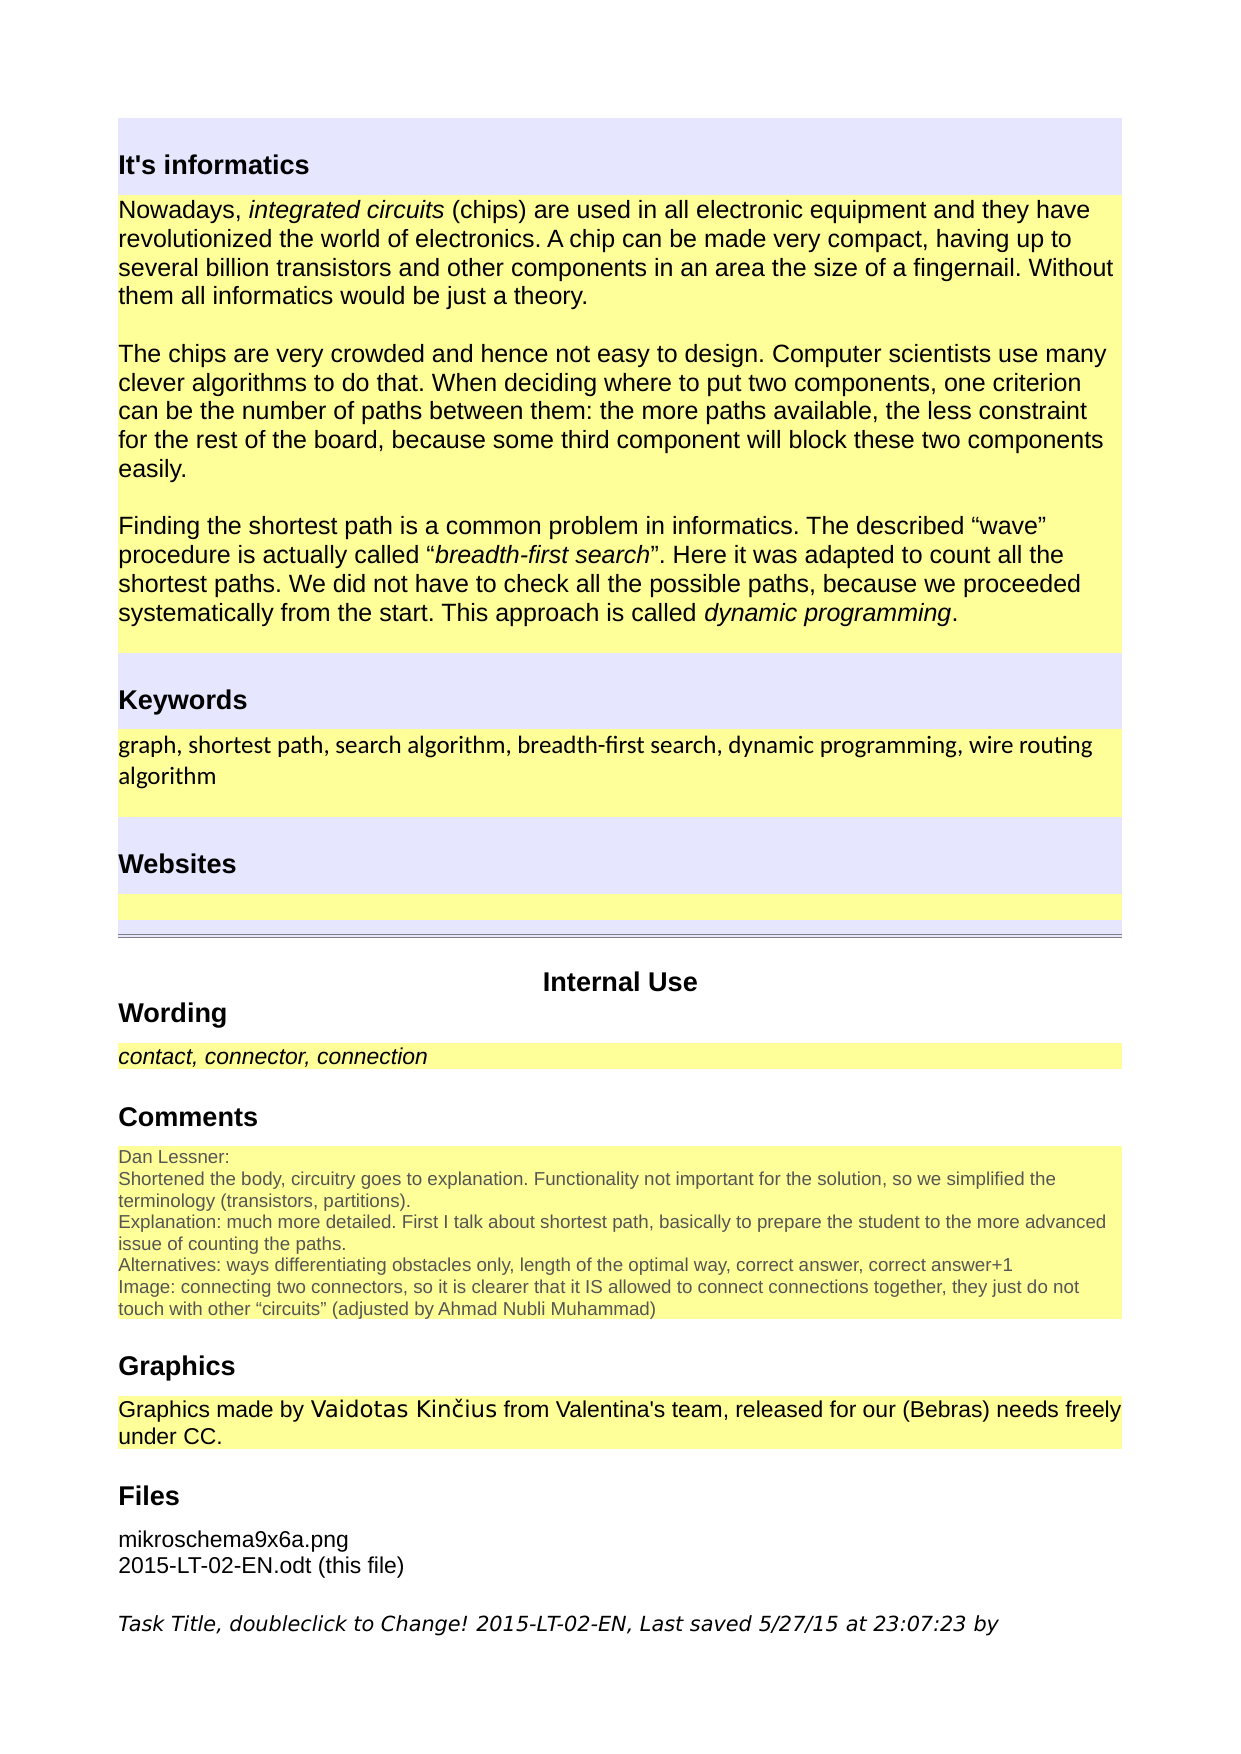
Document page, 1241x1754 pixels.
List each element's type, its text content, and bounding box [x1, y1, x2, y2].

text 2015-LT-02-EN.odt (this file) [118, 1552, 1122, 1578]
text Dan Lessner: [118, 1146, 1122, 1168]
subtitle Graphics [118, 1350, 1122, 1381]
text Finding the shortest path is a common problem in informatics. The described “wave” procedure is actually called “breadth-first search”. Here it was adapted to count all the shortest paths. We did not have to check all the possible paths, because we proceeded systematically from the start. This approach is called dynamic programming. [118, 511, 1122, 626]
text mikroschema9x6a.png [118, 1526, 1122, 1552]
text The chips are very crowded and hence not easy to design. Computer scientists use many clever algorithms to do that. When deciding where to put two components, one criterion can be the number of paths between them: the more paths available, the less constraint for the rest of the board, because some third component will block these two components easily. [118, 339, 1122, 482]
subtitle Wording [118, 997, 1122, 1029]
text Alternatives: ways differentiating obstacles only, length of the optimal way, correct answer, correct answer+1 [118, 1254, 1122, 1276]
text Image: connecting two connectors, so it is clearer that it IS allowed to connect connections together, they just do not touch with other “circuits” (adjusted by Ahmad Nubli Muhammad) [118, 1276, 1122, 1319]
subtitle It's informatics [118, 149, 1122, 181]
subtitle Files [118, 1480, 1122, 1511]
subtitle Internal Use [118, 966, 1122, 997]
text Shortened the body, circuitry goes to explanation. Functionality not important for the solution, so we simplified the terminology (transistors, partitions). [118, 1168, 1122, 1211]
text graph, shortest path, search algorithm, breadth-first search, dynamic programming, wire routing algorithm [118, 729, 1122, 791]
subtitle Keywords [118, 684, 1122, 715]
text Explanation: much more detailed. First I talk about shortest path, basically to prepare the student to the more advanced issue of counting the paths. [118, 1211, 1122, 1254]
text contact, connector, connection [118, 1043, 1122, 1069]
subtitle Comments [118, 1101, 1122, 1132]
text Graphics made by Vaidotas Kinčius from Valentina's team, released for our (Bebras) needs freely under CC. [118, 1396, 1122, 1449]
text Nowadays, integrated circuits (chips) are used in all electronic equipment and they have revolutionized the world of electronics. A chip can be made very compact, having up to several billion transistors and other components in an area the size of a fingernail. Without them all informatics would be just a theory. [118, 195, 1122, 310]
subtitle Websites [118, 848, 1122, 879]
